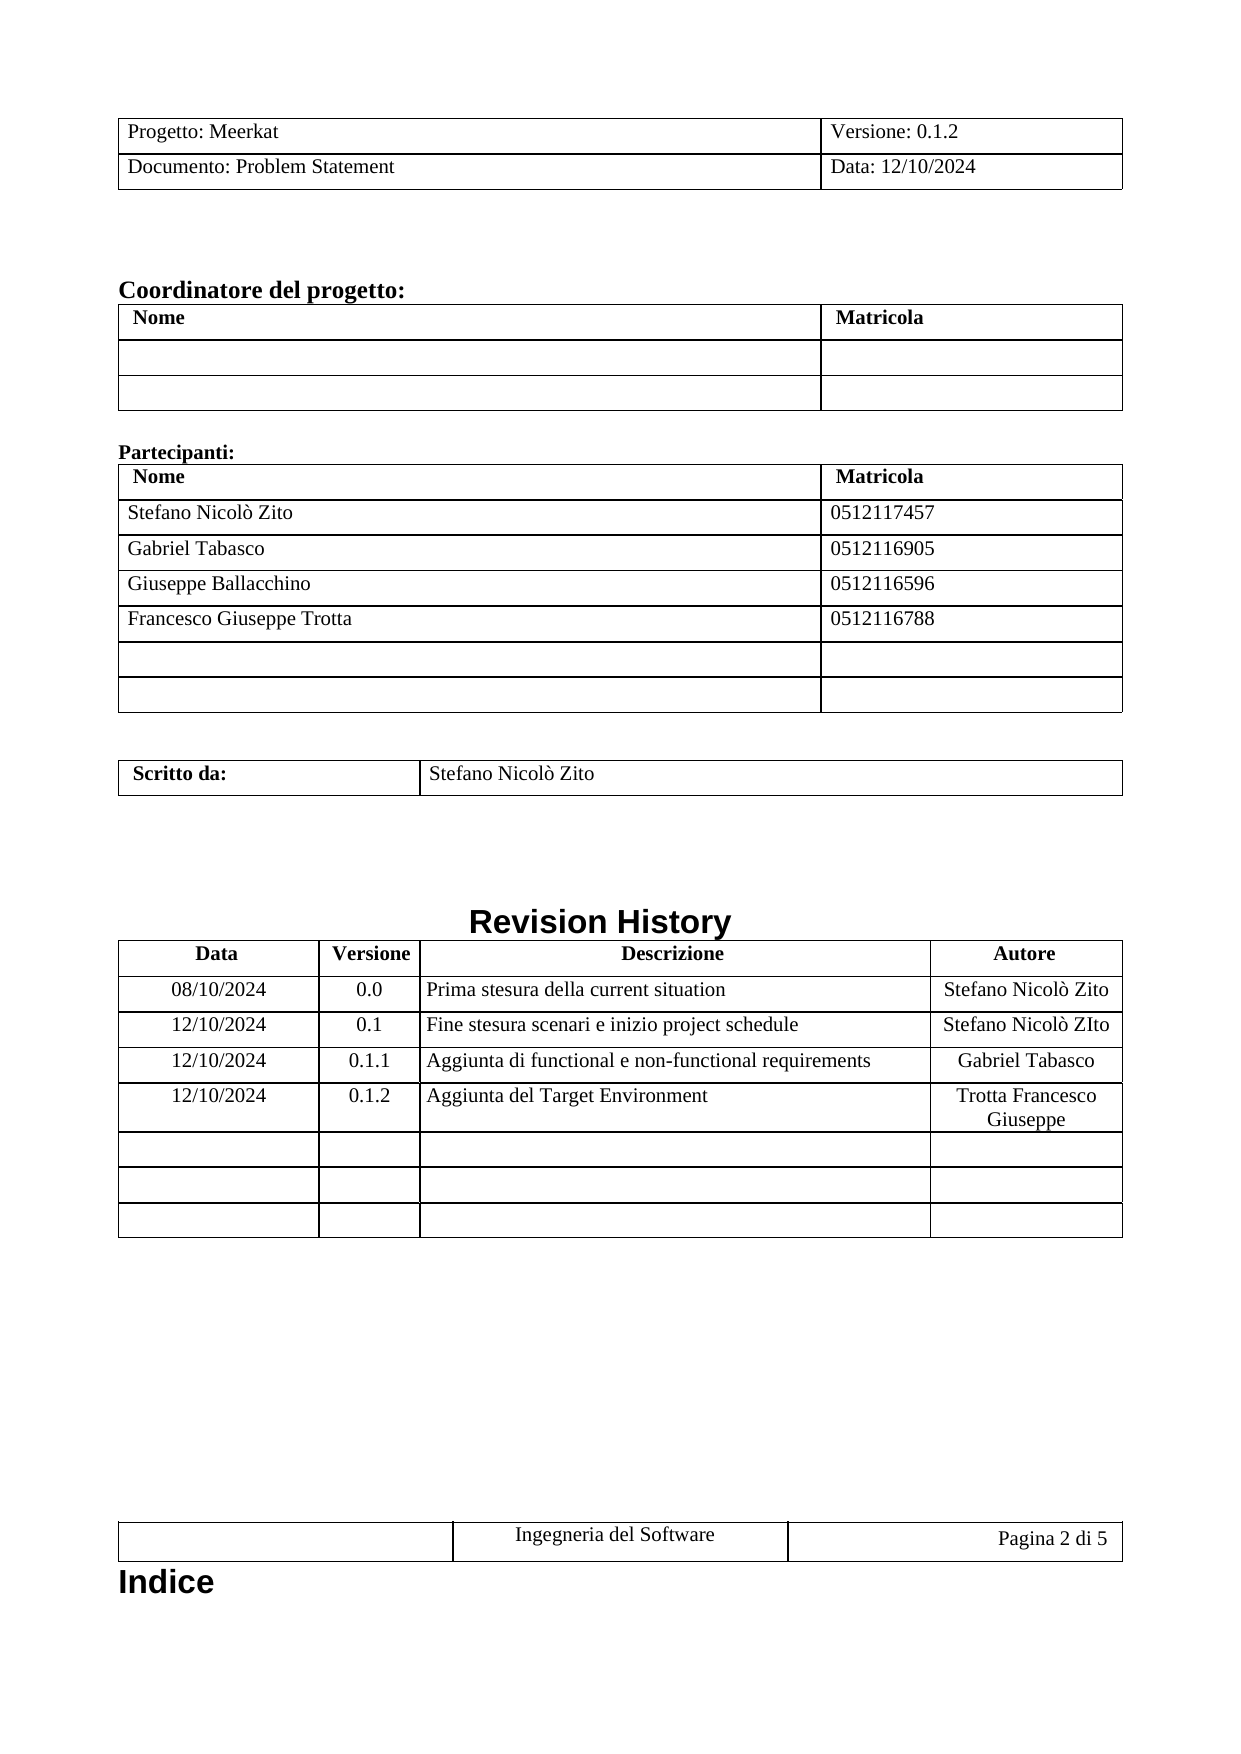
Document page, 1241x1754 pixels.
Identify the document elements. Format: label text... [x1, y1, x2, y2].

table_header Matricola [822, 305, 1122, 339]
table_cell [119, 678, 820, 712]
table_cell [119, 1133, 318, 1166]
table_cell 12/10/2024 [119, 1013, 318, 1047]
table_cell Data: 12/10/2024 [822, 155, 1122, 189]
table_cell 12/10/2024 [119, 1048, 318, 1082]
table_header Data [119, 941, 318, 976]
table_header Matricola [822, 465, 1122, 499]
table_header Nome [119, 305, 820, 339]
text Partecipanti: [118, 440, 1122, 464]
table_cell [320, 1133, 419, 1166]
table_cell Gabriel Tabasco [119, 536, 820, 570]
table_cell Trotta Francesco Giuseppe [931, 1084, 1122, 1131]
table_cell Stefano Nicolò Zito [931, 977, 1122, 1011]
table_cell Francesco Giuseppe Trotta [119, 607, 820, 641]
table_cell [119, 643, 820, 676]
table_header [119, 1523, 452, 1561]
table_header Scritto da: [119, 761, 419, 795]
table_cell [320, 1204, 419, 1237]
table_cell Aggiunta di functional e non-functional requirements [421, 1048, 930, 1082]
table_header Descrizione [421, 941, 930, 976]
table_header Versione: 0.1.2 [822, 119, 1122, 153]
table_cell Giuseppe Ballacchino [119, 571, 820, 605]
table_cell Stefano Nicolò Zito [119, 501, 820, 534]
table_header Progetto: Meerkat [119, 119, 820, 153]
table_cell 0512116788 [822, 607, 1122, 641]
table_header Ingegneria del Software [454, 1523, 787, 1561]
text Indice [118, 1562, 1122, 1600]
table_cell [119, 1204, 318, 1237]
table_cell [822, 643, 1122, 676]
table_cell 0.1 [320, 1013, 419, 1047]
text Coordinatore del progetto: [118, 276, 1118, 304]
table_cell Stefano Nicolò ZIto [931, 1013, 1122, 1047]
table_cell [931, 1168, 1122, 1202]
table_cell 12/10/2024 [119, 1084, 318, 1131]
table_cell [822, 376, 1122, 410]
table_cell [931, 1204, 1122, 1237]
table_cell [421, 1133, 930, 1166]
table_cell [119, 1168, 318, 1202]
table_cell 0512116905 [822, 536, 1122, 570]
table_cell 0.0 [320, 977, 419, 1011]
table_cell 0512116596 [822, 571, 1122, 605]
table_cell [421, 1204, 930, 1237]
table_cell Prima stesura della current situation [421, 977, 930, 1011]
table_cell Fine stesura scenari e inizio project schedule [421, 1013, 930, 1047]
table_cell [119, 376, 820, 410]
table_header Pagina 2 di 5 [789, 1523, 1122, 1561]
text Revision History [118, 902, 741, 940]
table_cell [421, 1168, 930, 1202]
table_cell [822, 678, 1122, 712]
table_cell 0.1.2 [320, 1084, 419, 1131]
table_header Stefano Nicolò Zito [421, 761, 1122, 795]
table_header Versione [320, 941, 419, 976]
table_cell [320, 1168, 419, 1202]
table_cell [822, 341, 1122, 375]
table_cell [119, 341, 820, 375]
table_cell 0512117457 [822, 501, 1122, 534]
table_cell [931, 1133, 1122, 1166]
table_cell 08/10/2024 [119, 977, 318, 1011]
table_header Nome [119, 465, 820, 499]
table_cell Documento: Problem Statement [119, 155, 820, 189]
table_cell Aggiunta del Target Environment [421, 1084, 930, 1131]
table_header Autore [931, 941, 1122, 976]
table_cell 0.1.1 [320, 1048, 419, 1082]
table_cell Gabriel Tabasco [931, 1048, 1122, 1082]
